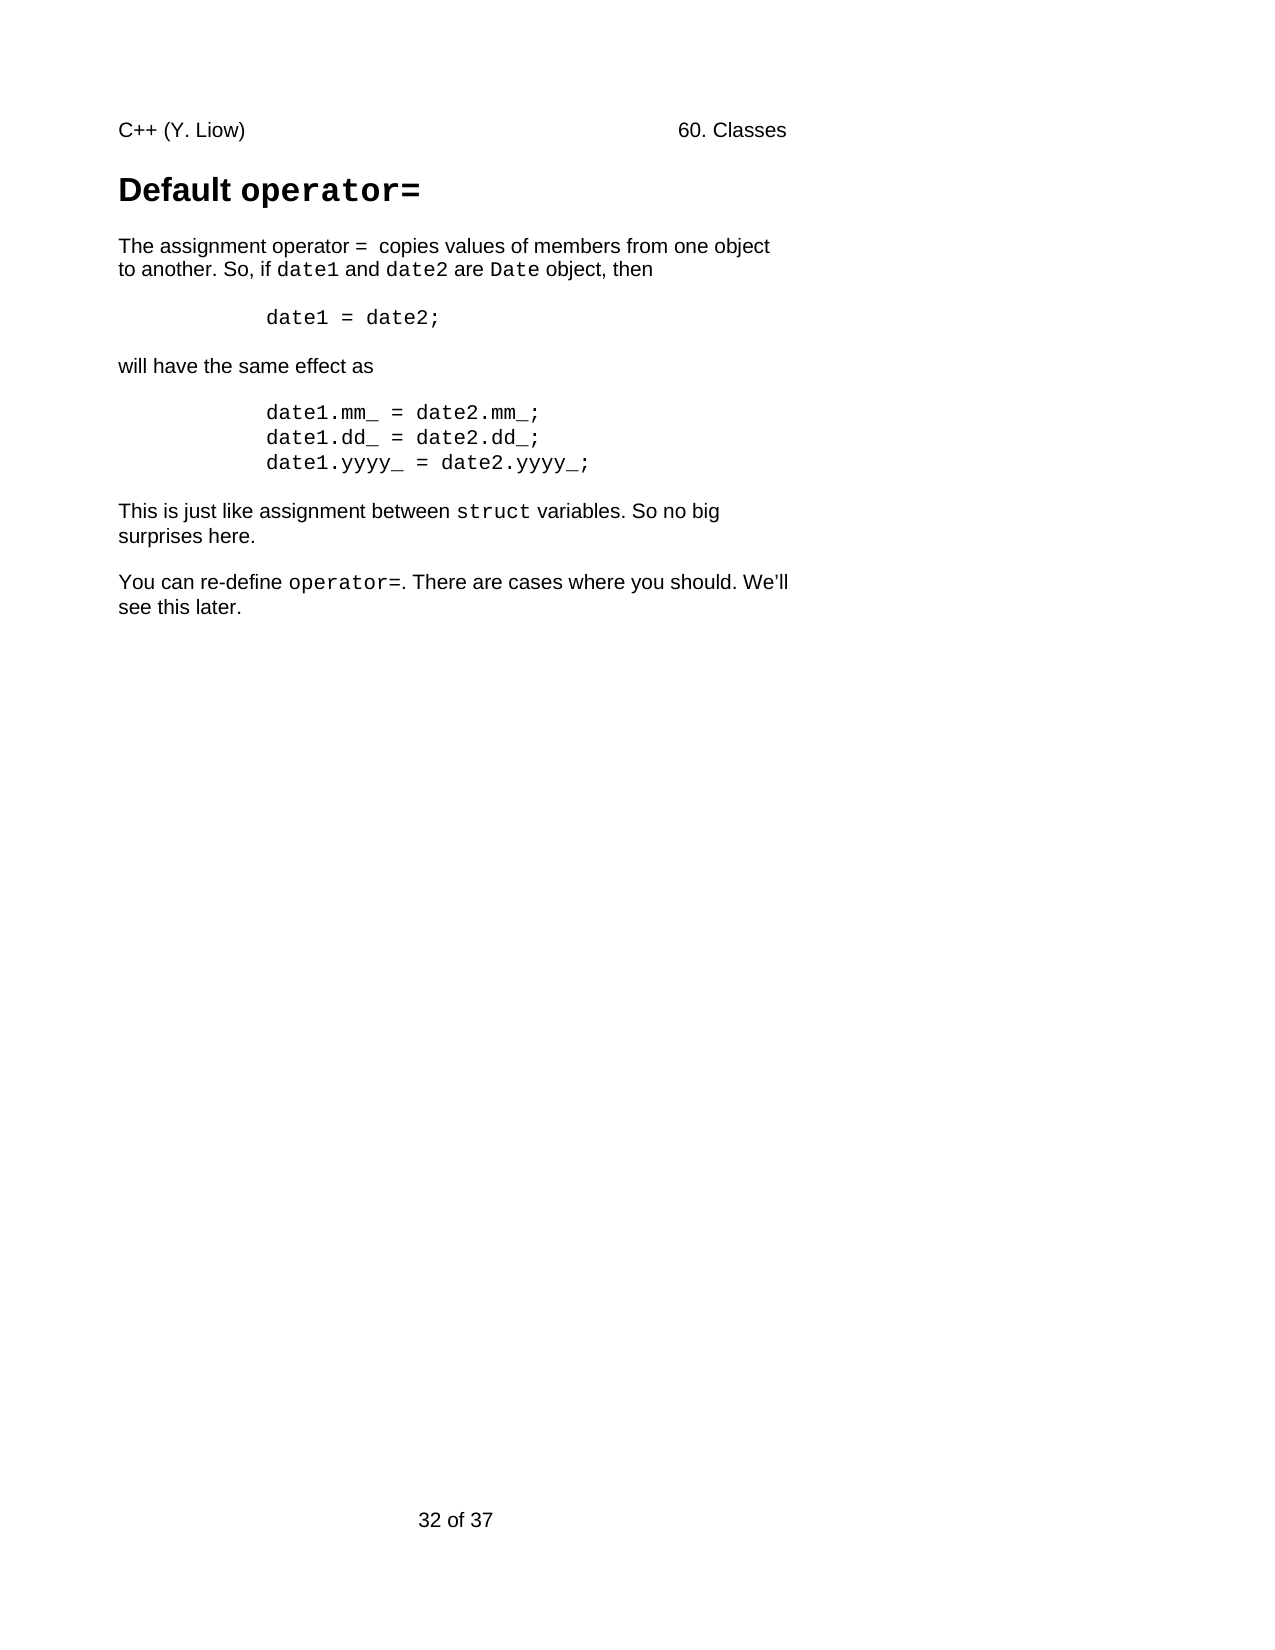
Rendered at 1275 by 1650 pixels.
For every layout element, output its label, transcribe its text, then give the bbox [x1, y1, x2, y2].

text The assignment operator = copies values of members from one object to another. So, if date1 and date2 are Date object, then [118, 234, 793, 283]
text This is just like assignment between struct variables. So no big surprises here. [118, 499, 793, 548]
text date1.dd_ = date2.dd_; [118, 426, 793, 451]
text will have the same effect as [118, 354, 793, 377]
text date1.yyyy_ = date2.yyyy_; [118, 451, 793, 476]
text date1.mm_ = date2.mm_; [118, 401, 793, 426]
text You can re-define operator=. There are cases where you should. We’ll see this later. [118, 571, 793, 619]
text Default operator= [118, 171, 793, 211]
text date1 = date2; [118, 306, 793, 331]
